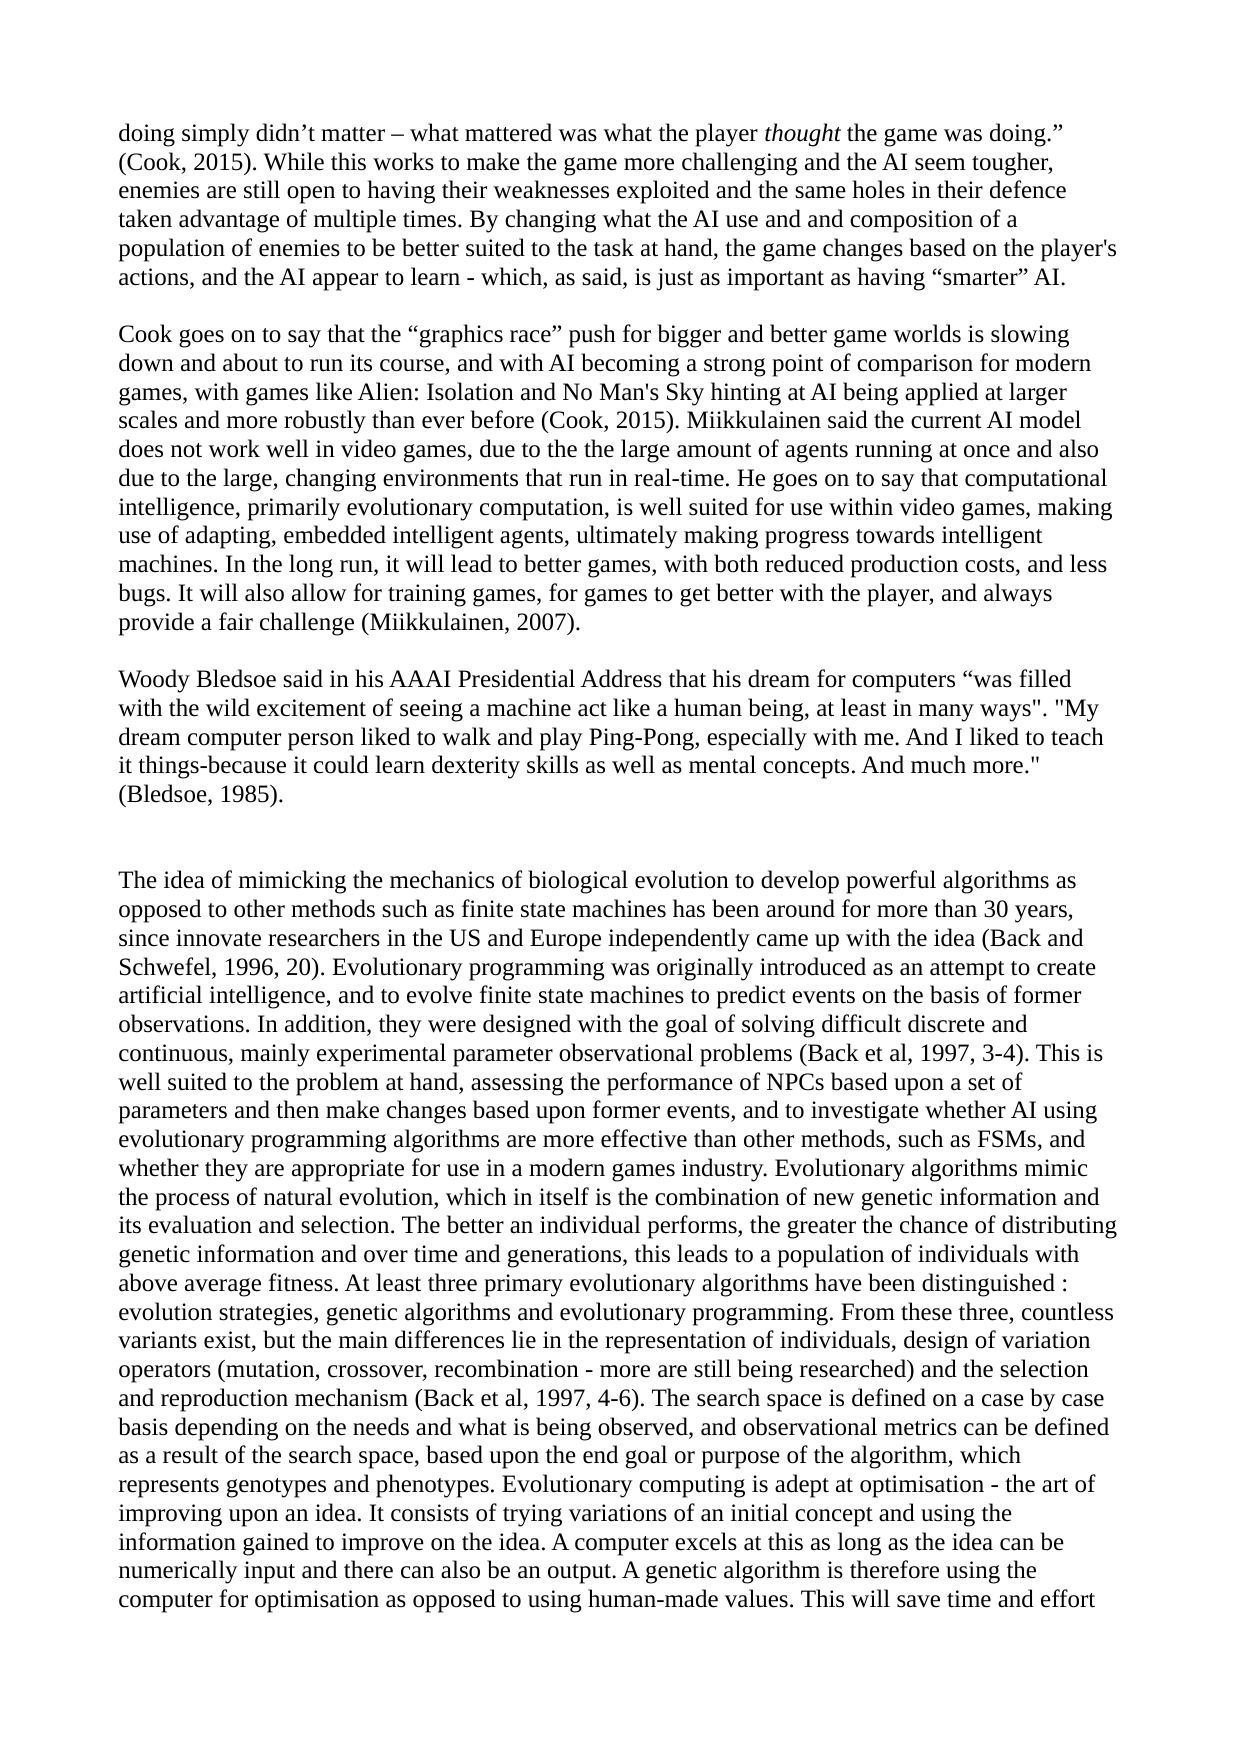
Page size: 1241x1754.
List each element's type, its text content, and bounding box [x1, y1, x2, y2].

text Cook goes on to say that the “graphics race” push for bigger and better game worlds is slowing down and about to run its course, and with AI becoming a strong point of comparison for modern games, with games like Alien: Isolation and No Man's Sky hinting at AI being applied at larger scales and more robustly than ever before (Cook, 2015). Miikkulainen said the current AI model does not work well in video games, due to the the large amount of agents running at once and also due to the large, changing environments that run in real-time. He goes on to say that computational intelligence, primarily evolutionary computation, is well suited for use within video games, making use of adapting, embedded intelligent agents, ultimately making progress towards intelligent machines. In the long run, it will lead to better games, with both reduced production costs, and less bugs. It will also allow for training games, for games to get better with the player, and always provide a fair challenge (Miikkulainen, 2007). [118, 319, 1122, 636]
text Woody Bledsoe said in his AAAI Presidential Address that his dream for computers “was filled with the wild excitement of seeing a machine act like a human being, at least in many ways". "My dream computer person liked to walk and play Ping-Pong, especially with me. And I liked to teach it things-because it could learn dexterity skills as well as mental concepts. And much more." (Bledsoe, 1985). [118, 664, 1122, 808]
text doing simply didn’t matter – what mattered was what the player thought the game was doing.” (Cook, 2015). While this works to make the game more challenging and the AI seem tougher, enemies are still open to having their weaknesses exploited and the same holes in their defence taken advantage of multiple times. By changing what the AI use and and composition of a population of enemies to be better suited to the task at hand, the game changes based on the player's actions, and the AI appear to learn - which, as said, is just as important as having “smarter” AI. [118, 118, 1122, 291]
text The idea of mimicking the mechanics of biological evolution to develop powerful algorithms as opposed to other methods such as finite state machines has been around for more than 30 years, since innovate researchers in the US and Europe independently came up with the idea (Back and Schwefel, 1996, 20). Evolutionary programming was originally introduced as an attempt to create artificial intelligence, and to evolve finite state machines to predict events on the basis of former observations. In addition, they were designed with the goal of solving difficult discrete and continuous, mainly experimental parameter observational problems (Back et al, 1997, 3-4). This is well suited to the problem at hand, assessing the performance of NPCs based upon a set of parameters and then make changes based upon former events, and to investigate whether AI using evolutionary programming algorithms are more effective than other methods, such as FSMs, and whether they are appropriate for use in a modern games industry. Evolutionary algorithms mimic the process of natural evolution, which in itself is the combination of new genetic information and its evaluation and selection. The better an individual performs, the greater the chance of distributing genetic information and over time and generations, this leads to a population of individuals with above average fitness. At least three primary evolutionary algorithms have been distinguished : evolution strategies, genetic algorithms and evolutionary programming. From these three, countless variants exist, but the main differences lie in the representation of individuals, design of variation operators (mutation, crossover, recombination - more are still being researched) and the selection and reproduction mechanism (Back et al, 1997, 4-6). The search space is defined on a case by case basis depending on the needs and what is being observed, and observational metrics can be defined as a result of the search space, based upon the end goal or purpose of the algorithm, which represents genotypes and phenotypes. Evolutionary computing is adept at optimisation - the art of improving upon an idea. It consists of trying variations of an initial concept and using the information gained to improve on the idea. A computer excels at this as long as the idea can be numerically input and there can also be an output. A genetic algorithm is therefore using the computer for optimisation as opposed to using human-made values. This will save time and effort [118, 866, 1122, 1613]
